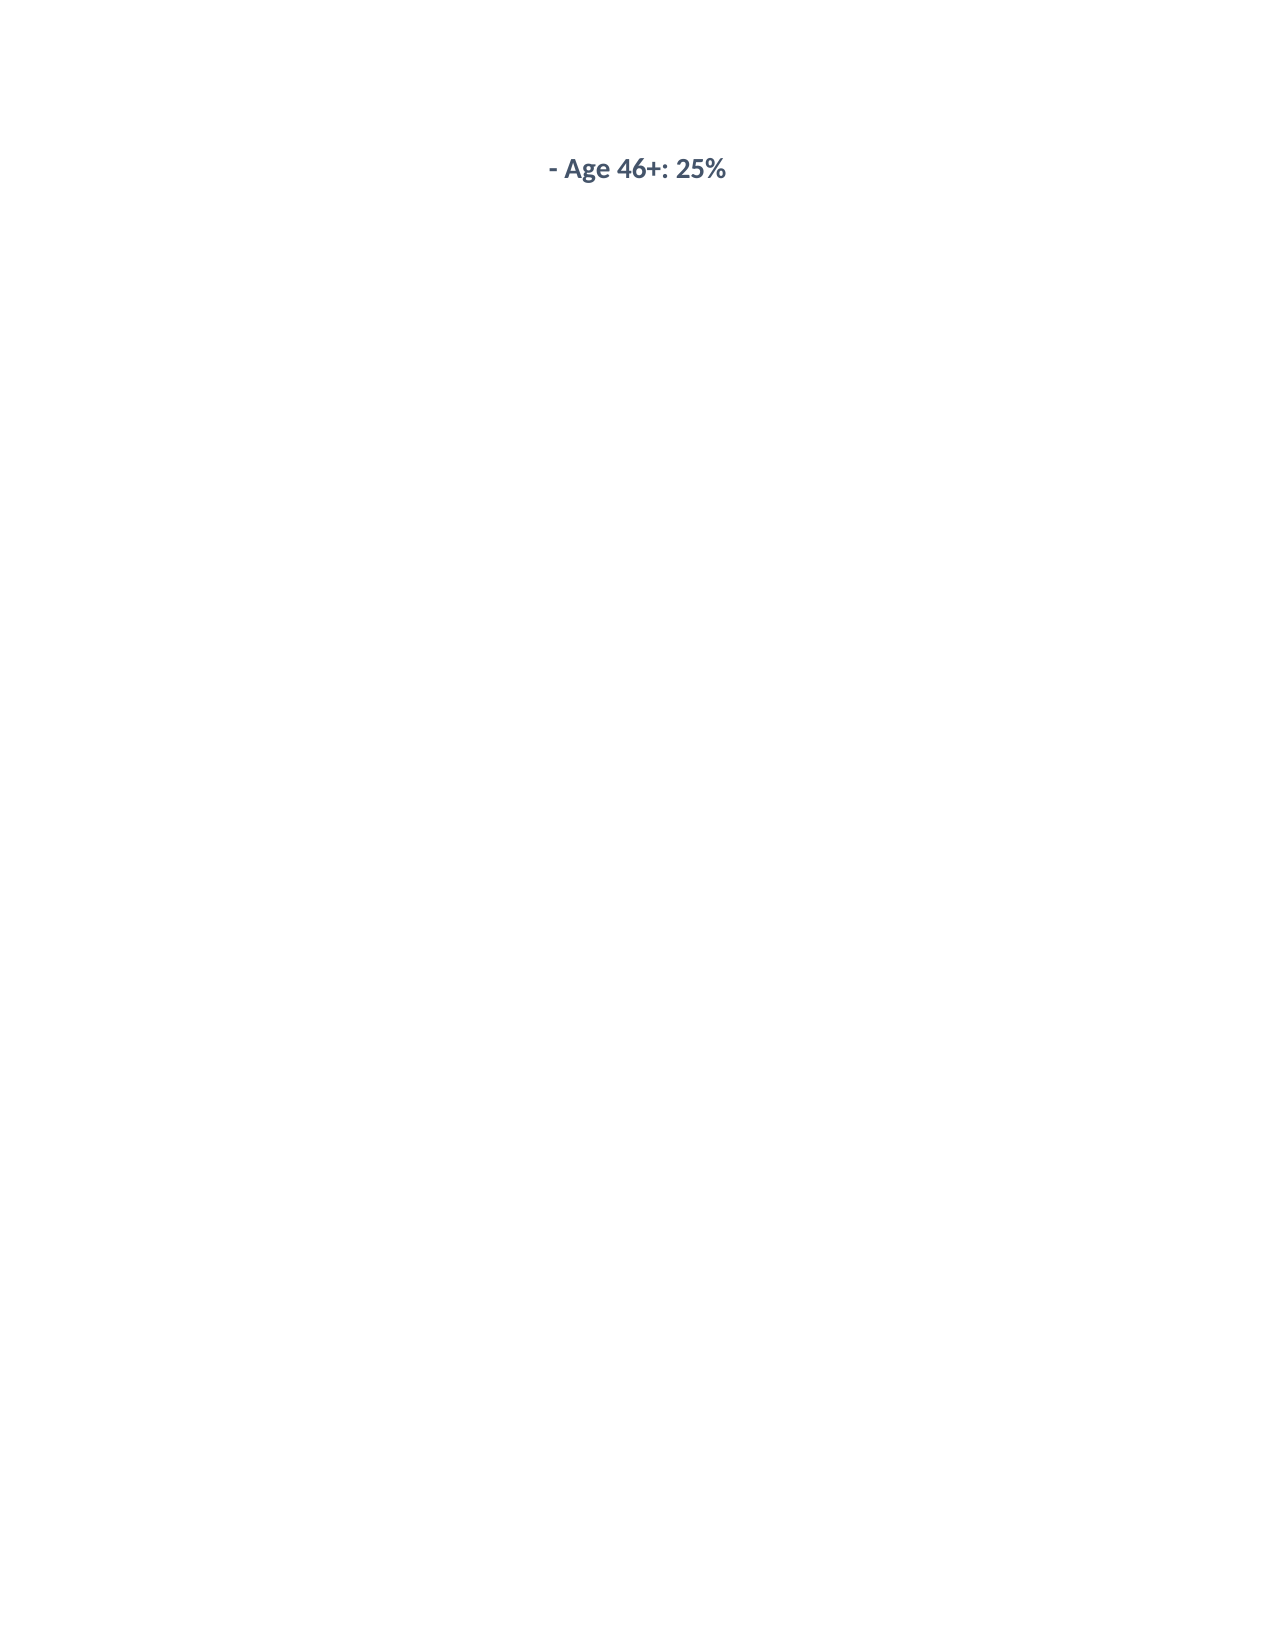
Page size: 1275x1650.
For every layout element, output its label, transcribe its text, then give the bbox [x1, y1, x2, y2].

subtitle - Age 46+: 25% [150, 150, 1125, 186]
